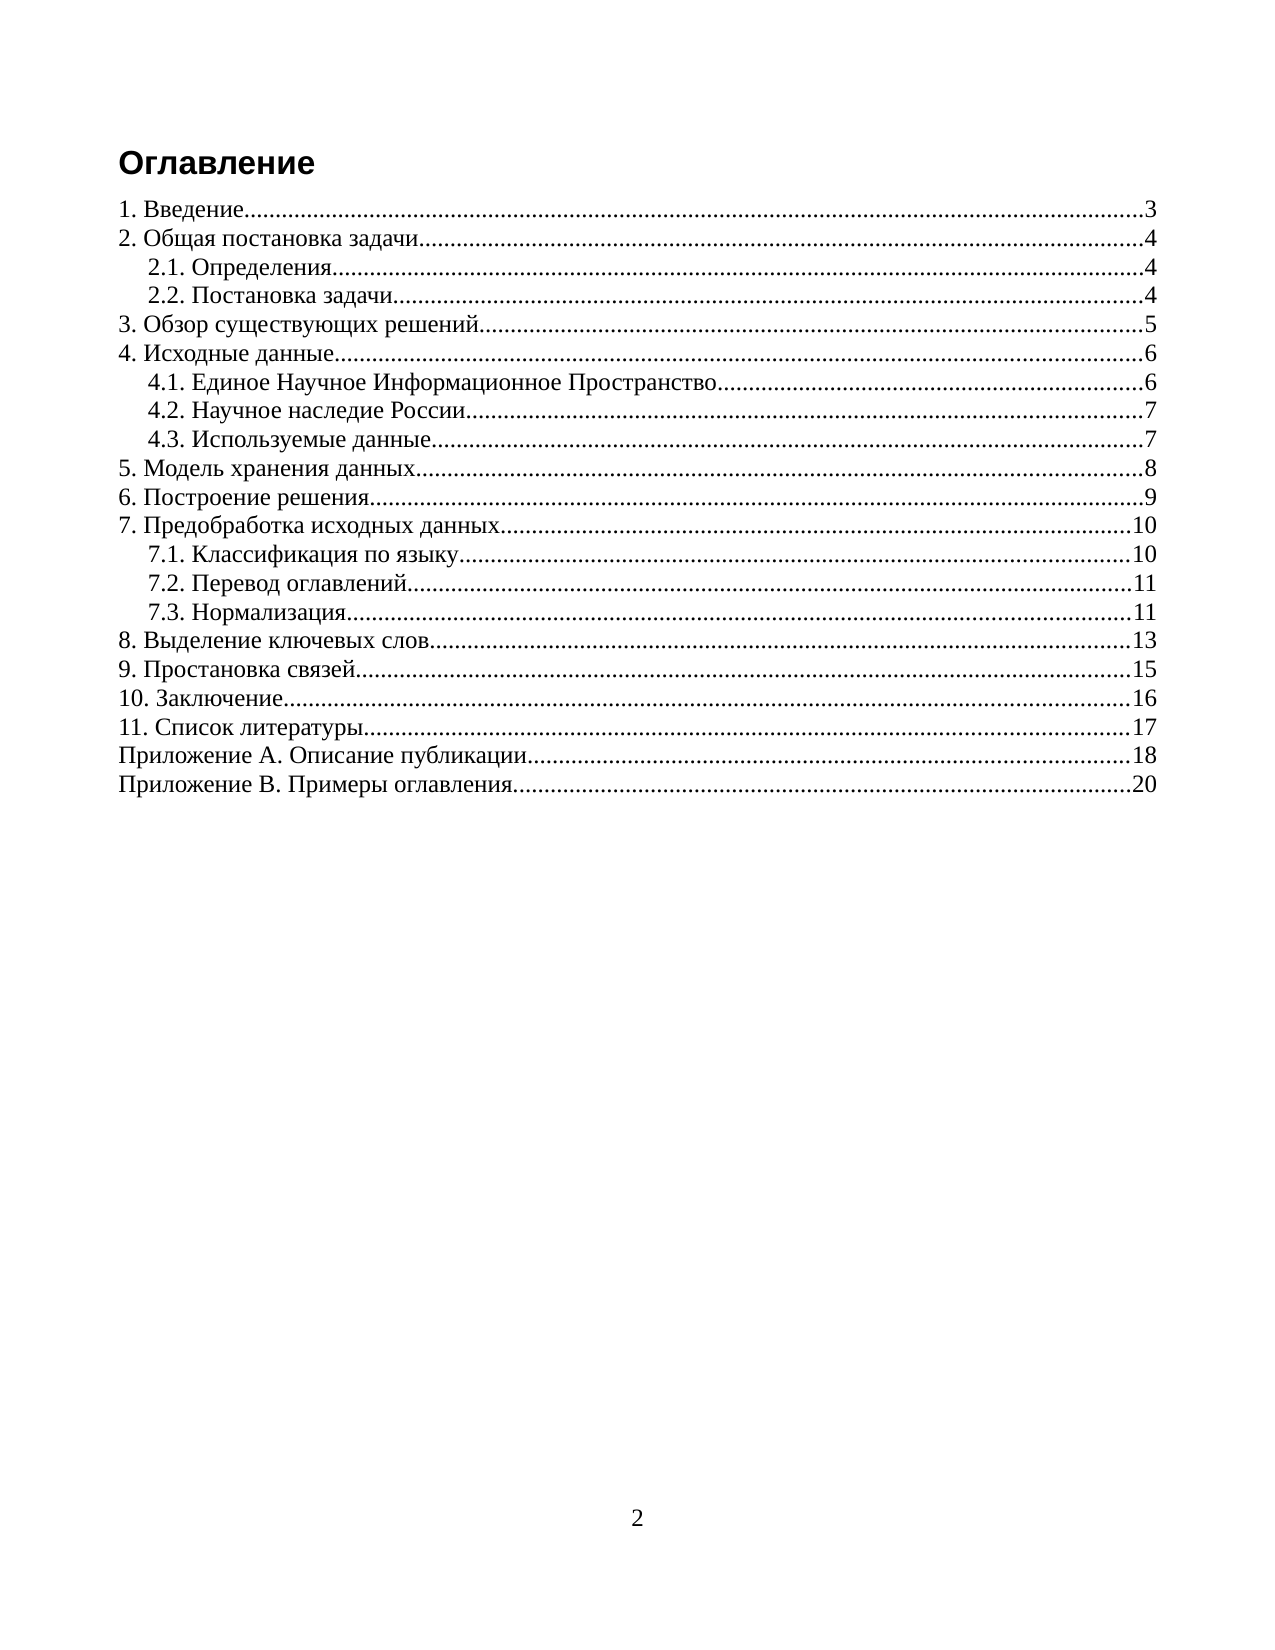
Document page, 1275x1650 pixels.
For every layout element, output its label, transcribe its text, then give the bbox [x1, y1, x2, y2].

text 2. Общая постановка задачи 4 [118, 223, 1157, 252]
text 1. Введение 3 [118, 194, 1157, 223]
text Приложение B. Примеры оглавления. 20 [118, 769, 1157, 798]
text 11. Список литературы 17 [118, 712, 1157, 740]
text 6. Построение решения 9 [118, 482, 1157, 510]
text 4.2. Научное наследие России 7 [148, 395, 1157, 424]
text 7.1. Классификация по языку 10 [148, 539, 1157, 568]
text 10. Заключение 16 [118, 683, 1157, 712]
text 5. Модель хранения данных 8 [118, 453, 1157, 482]
text 3. Обзор существующих решений 5 [118, 309, 1157, 338]
text 8. Выделение ключевых слов 13 [118, 625, 1157, 654]
text Приложение A. Описание публикации. 18 [118, 740, 1157, 769]
text 4.1. Единое Научное Информационное Пространство 6 [148, 367, 1157, 395]
text 4.3. Используемые данные 7 [148, 424, 1157, 453]
text 7. Предобработка исходных данных 10 [118, 510, 1157, 539]
text 2.2. Постановка задачи 4 [148, 280, 1157, 309]
subtitle Оглавление [118, 143, 1157, 182]
text 9. Простановка связей 15 [118, 654, 1157, 683]
text 2.1. Определения 4 [148, 252, 1157, 280]
text 7.3. Нормализация 11 [148, 597, 1157, 625]
text 4. Исходные данные 6 [118, 338, 1157, 367]
text 7.2. Перевод оглавлений 11 [148, 568, 1157, 597]
